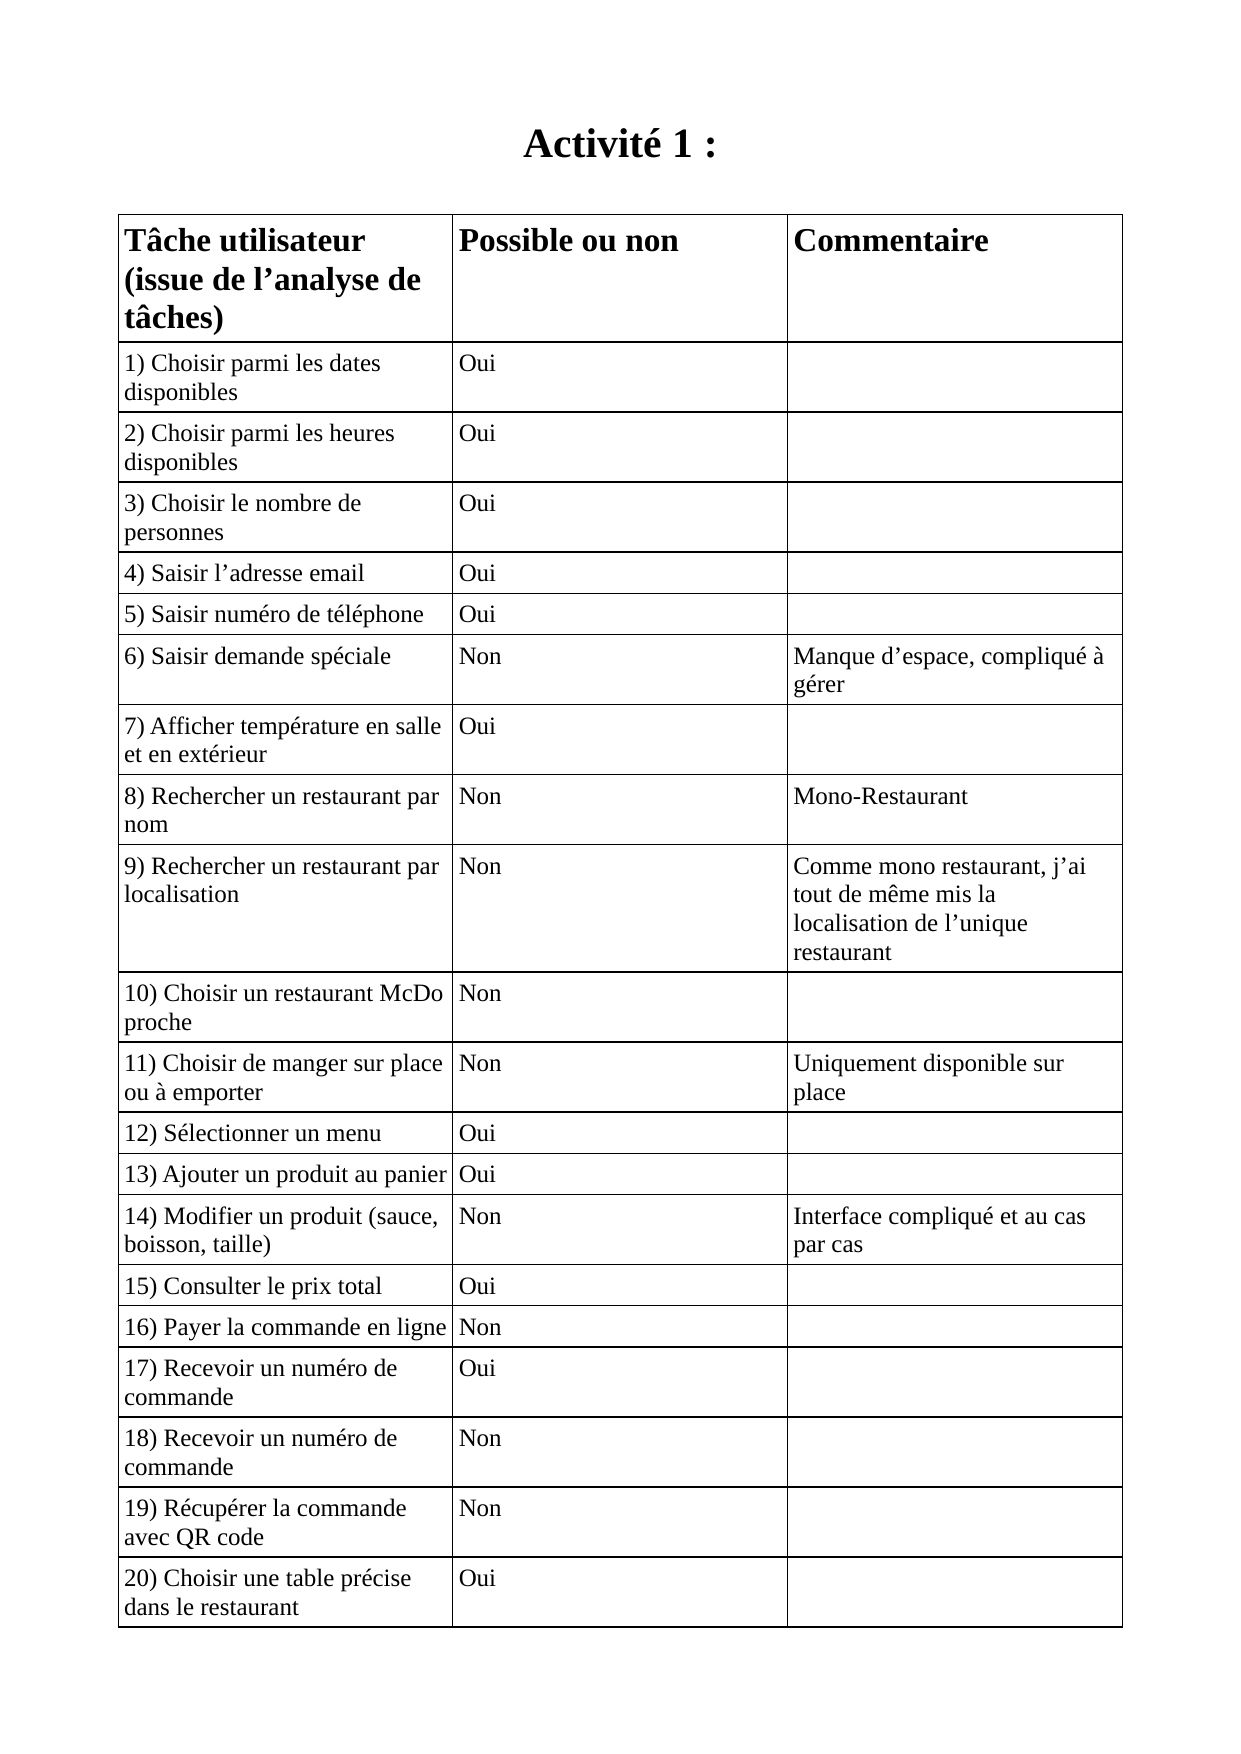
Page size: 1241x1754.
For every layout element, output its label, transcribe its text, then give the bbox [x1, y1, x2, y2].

table_cell Non [453, 845, 787, 971]
table_cell [788, 1113, 1122, 1153]
text Activité 1 : [118, 118, 1122, 166]
table_cell 14) Modifier un produit (sauce, boisson, taille) [119, 1195, 452, 1264]
table_cell [788, 973, 1122, 1041]
table_cell Oui [453, 594, 787, 634]
table_cell [788, 1154, 1122, 1194]
table_cell [788, 1558, 1122, 1626]
table_cell Oui [453, 1348, 787, 1416]
table_cell [788, 1418, 1122, 1486]
table_cell Uniquement disponible sur place [788, 1043, 1122, 1111]
table_cell [788, 1306, 1122, 1346]
table_cell 1) Choisir parmi les dates disponibles [119, 343, 452, 411]
table_cell 11) Choisir de manger sur place ou à emporter [119, 1043, 452, 1111]
table_cell Non [453, 1488, 787, 1556]
table_cell [788, 413, 1122, 481]
table_cell Oui [453, 705, 787, 774]
table_cell Non [453, 775, 787, 844]
table_header Possible ou non [453, 215, 787, 341]
table_cell Oui [453, 413, 787, 481]
table_cell [788, 483, 1122, 551]
table_cell 19) Récupérer la commande avec QR code [119, 1488, 452, 1556]
table_cell [788, 1488, 1122, 1556]
table_cell Comme mono restaurant, j’ai tout de même mis la localisation de l’unique restaurant [788, 845, 1122, 971]
table_cell Non [453, 1306, 787, 1346]
table_cell [788, 343, 1122, 411]
table_cell Manque d’espace, compliqué à gérer [788, 635, 1122, 704]
table_cell Non [453, 1043, 787, 1111]
table_cell Oui [453, 343, 787, 411]
table_cell 12) Sélectionner un menu [119, 1113, 452, 1153]
table_cell Oui [453, 1265, 787, 1305]
table_header Commentaire [788, 215, 1122, 341]
table_cell 20) Choisir une table précise dans le restaurant [119, 1558, 452, 1626]
table_cell [788, 553, 1122, 593]
table_cell 7) Afficher température en salle et en extérieur [119, 705, 452, 774]
table_header Tâche utilisateur (issue de l’analyse de tâches) [119, 215, 452, 341]
table_cell Oui [453, 483, 787, 551]
table_cell 9) Rechercher un restaurant par localisation [119, 845, 452, 971]
table_cell Oui [453, 1558, 787, 1626]
table_cell 4) Saisir l’adresse email [119, 553, 452, 593]
table_cell 10) Choisir un restaurant McDo proche [119, 973, 452, 1041]
table_cell [788, 594, 1122, 634]
table_cell 15) Consulter le prix total [119, 1265, 452, 1305]
table_cell 5) Saisir numéro de téléphone [119, 594, 452, 634]
table_cell 17) Recevoir un numéro de commande [119, 1348, 452, 1416]
table_cell Non [453, 973, 787, 1041]
table_cell 2) Choisir parmi les heures disponibles [119, 413, 452, 481]
table_cell Non [453, 1418, 787, 1486]
table_cell 18) Recevoir un numéro de commande [119, 1418, 452, 1486]
table_cell 13) Ajouter un produit au panier [119, 1154, 452, 1194]
table_cell Oui [453, 1113, 787, 1153]
table_cell Non [453, 635, 787, 704]
table_cell Non [453, 1195, 787, 1264]
table_cell Interface compliqué et au cas par cas [788, 1195, 1122, 1264]
table_cell Oui [453, 1154, 787, 1194]
table_cell 6) Saisir demande spéciale [119, 635, 452, 704]
table_cell 8) Rechercher un restaurant par nom [119, 775, 452, 844]
table_cell [788, 1265, 1122, 1305]
table_cell [788, 1348, 1122, 1416]
table_cell Mono-Restaurant [788, 775, 1122, 844]
table_cell 16) Payer la commande en ligne [119, 1306, 452, 1346]
table_cell 3) Choisir le nombre de personnes [119, 483, 452, 551]
table_cell [788, 705, 1122, 774]
table_cell Oui [453, 553, 787, 593]
